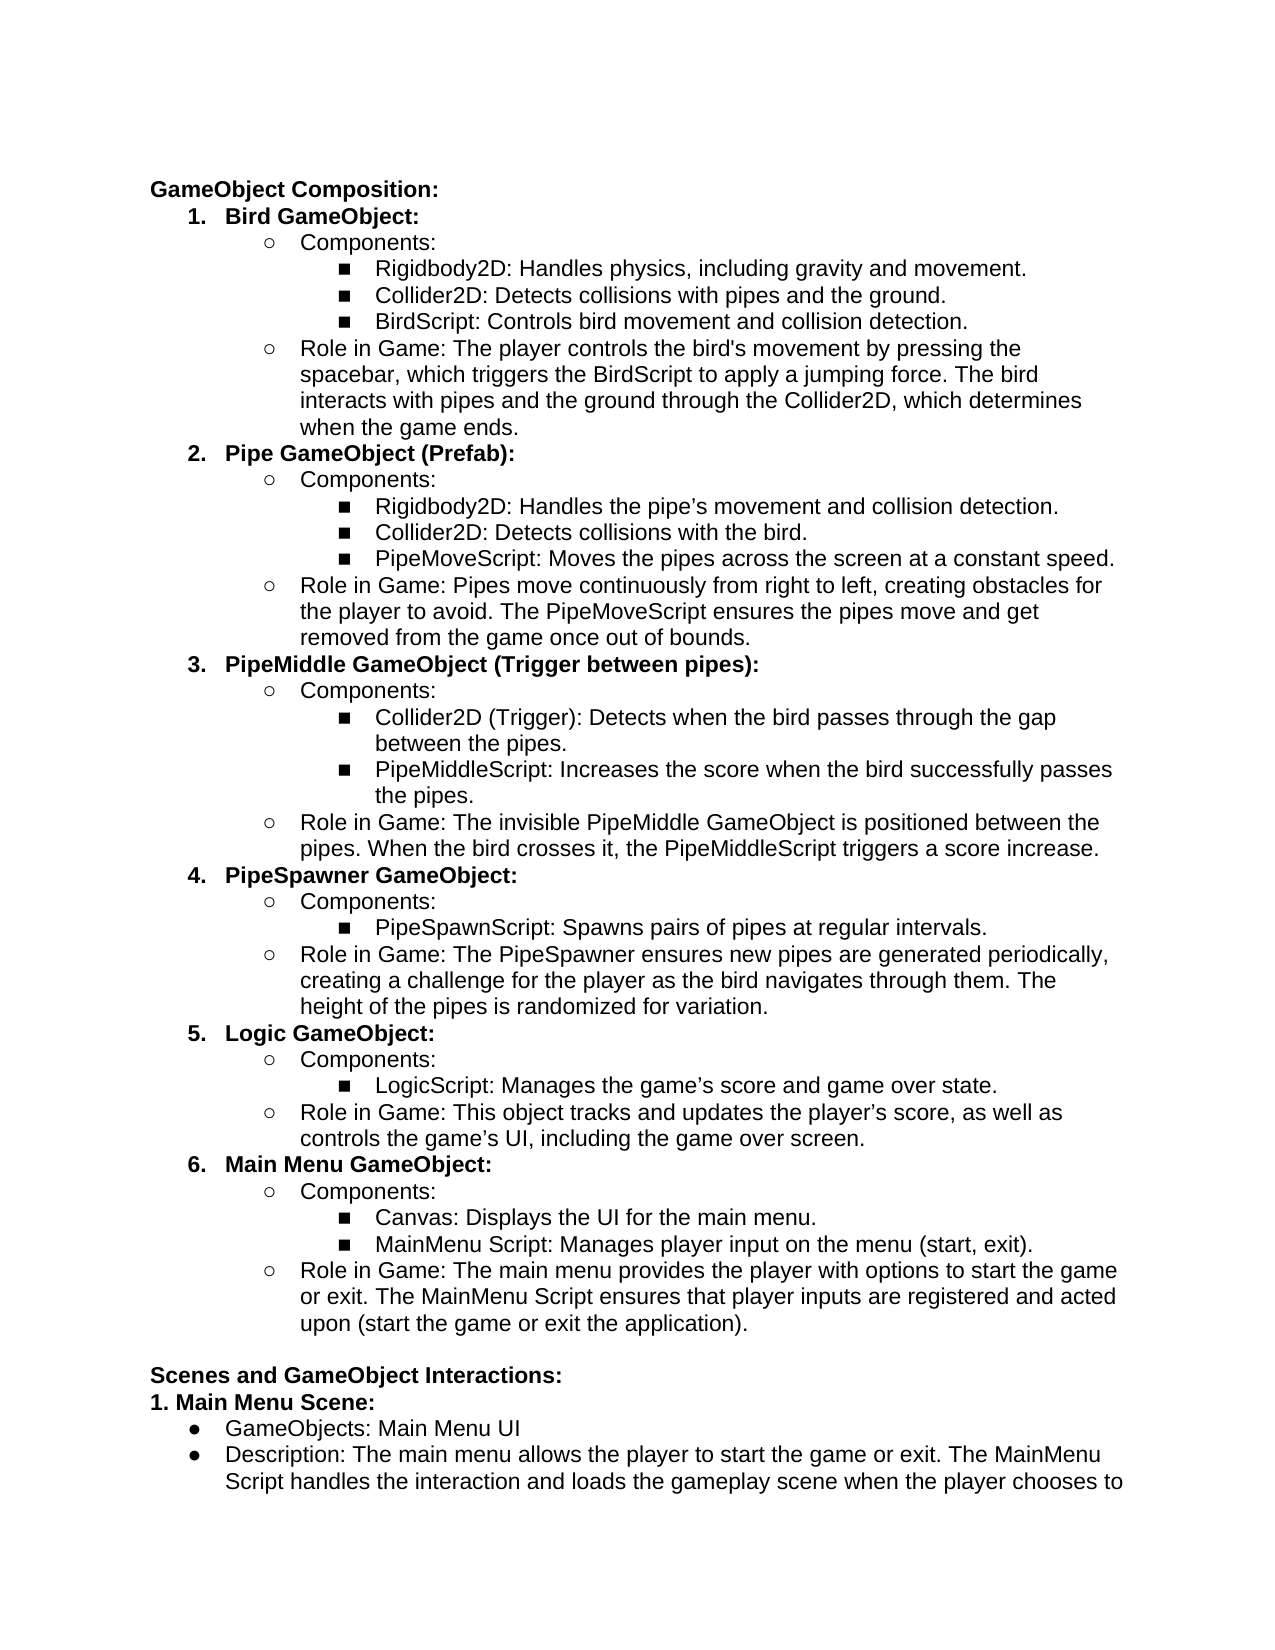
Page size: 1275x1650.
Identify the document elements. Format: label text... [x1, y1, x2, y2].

list Components: [262, 1178, 1125, 1204]
list BirdScript: Controls bird movement and collision detection. [337, 308, 1125, 334]
list Role in Game: This object tracks and updates the player’s score, as well as controls the game’s UI, including the game over screen. [262, 1099, 1125, 1151]
text Scenes and GameObject Interactions: [150, 1362, 1125, 1389]
list PipeMiddleScript: Increases the score when the bird successfully passes the pipes. [337, 756, 1125, 809]
list Role in Game: The player controls the bird's movement by pressing the spacebar, which triggers the BirdScript to apply a jumping force. The bird interacts with pipes and the ground through the Collider2D, which determines when the game ends. [262, 334, 1125, 440]
text 1. Main Menu Scene: [150, 1389, 1125, 1415]
list Bird GameObject: [187, 203, 1125, 229]
list Role in Game: The main menu provides the player with options to start the game or exit. The MainMenu Script ensures that player inputs are registered and acted upon (start the game or exit the application). [262, 1257, 1125, 1336]
list GameObjects: Main Menu UI [187, 1415, 1125, 1441]
list Collider2D: Detects collisions with pipes and the ground. [337, 282, 1125, 308]
list Logic GameObject: [187, 1020, 1125, 1046]
list Main Menu GameObject: [187, 1151, 1125, 1178]
list Collider2D (Trigger): Detects when the bird passes through the gap between the pipes. [337, 703, 1125, 756]
list Role in Game: Pipes move continuously from right to left, creating obstacles for the player to avoid. The PipeMoveScript ensures the pipes move and get removed from the game once out of bounds. [262, 572, 1125, 651]
list Rigidbody2D: Handles the pipe’s movement and collision detection. [337, 493, 1125, 519]
list PipeMiddle GameObject (Trigger between pipes): [187, 651, 1125, 677]
list Canvas: Displays the UI for the main menu. [337, 1204, 1125, 1231]
list LogicScript: Manages the game’s score and game over state. [337, 1072, 1125, 1099]
text GameObject Composition: [150, 176, 1125, 203]
list MainMenu Script: Manages player input on the menu (start, exit). [337, 1231, 1125, 1257]
list Role in Game: The invisible PipeMiddle GameObject is positioned between the pipes. When the bird crosses it, the PipeMiddleScript triggers a score increase. [262, 809, 1125, 862]
list Components: [262, 466, 1125, 493]
list Collider2D: Detects collisions with the bird. [337, 519, 1125, 545]
list Role in Game: The PipeSpawner ensures new pipes are generated periodically, creating a challenge for the player as the bird navigates through them. The height of the pipes is randomized for variation. [262, 941, 1125, 1020]
list Rigidbody2D: Handles physics, including gravity and movement. [337, 255, 1125, 282]
list Components: [262, 229, 1125, 255]
list Components: [262, 888, 1125, 914]
list PipeMoveScript: Moves the pipes across the screen at a constant speed. [337, 545, 1125, 572]
list PipeSpawner GameObject: [187, 862, 1125, 888]
list Components: [262, 677, 1125, 703]
list PipeSpawnScript: Spawns pairs of pipes at regular intervals. [337, 914, 1125, 941]
list Description: The main menu allows the player to start the game or exit. The MainMenu Script handles the interaction and loads the gameplay scene when the player chooses to [187, 1441, 1125, 1494]
list Pipe GameObject (Prefab): [187, 440, 1125, 466]
list Components: [262, 1046, 1125, 1072]
